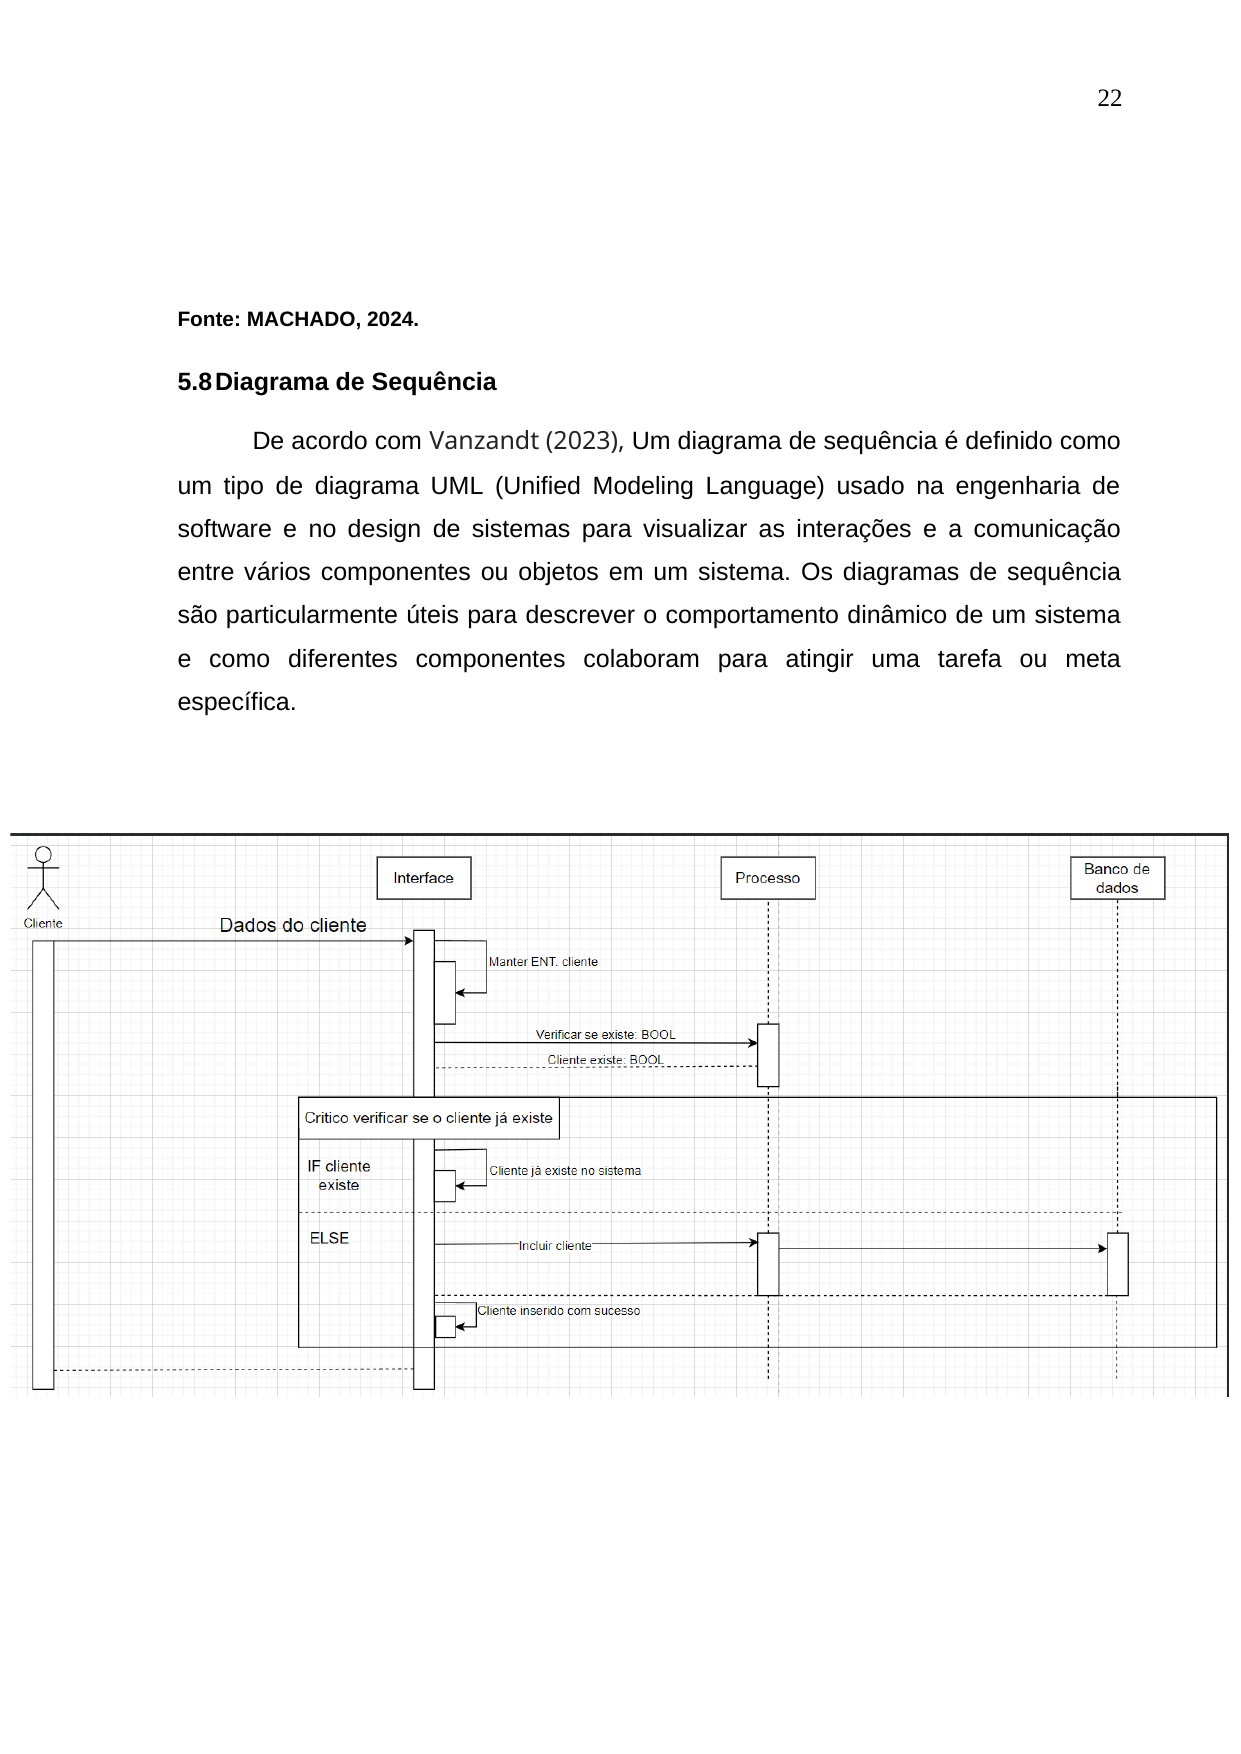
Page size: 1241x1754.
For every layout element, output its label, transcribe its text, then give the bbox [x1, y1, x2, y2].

text De acordo com Vanzandt (2023), Um diagrama de sequência é definido como um tipo de diagrama UML (Unified Modeling Language) usado na engenharia de software e no design de sistemas para visualizar as interações e a comunicação entre vários componentes ou objetos em um sistema. Os diagramas de sequência são particularmente úteis para descrever o comportamento dinâmico de um sistema e como diferentes componentes colaboram para atingir uma tarefa ou meta específica. [177, 423, 1122, 715]
picture [10, 833, 1229, 1397]
subtitle Diagrama de Sequência [177, 367, 1122, 396]
text Fonte: MACHADO, 2024. [177, 307, 1122, 331]
